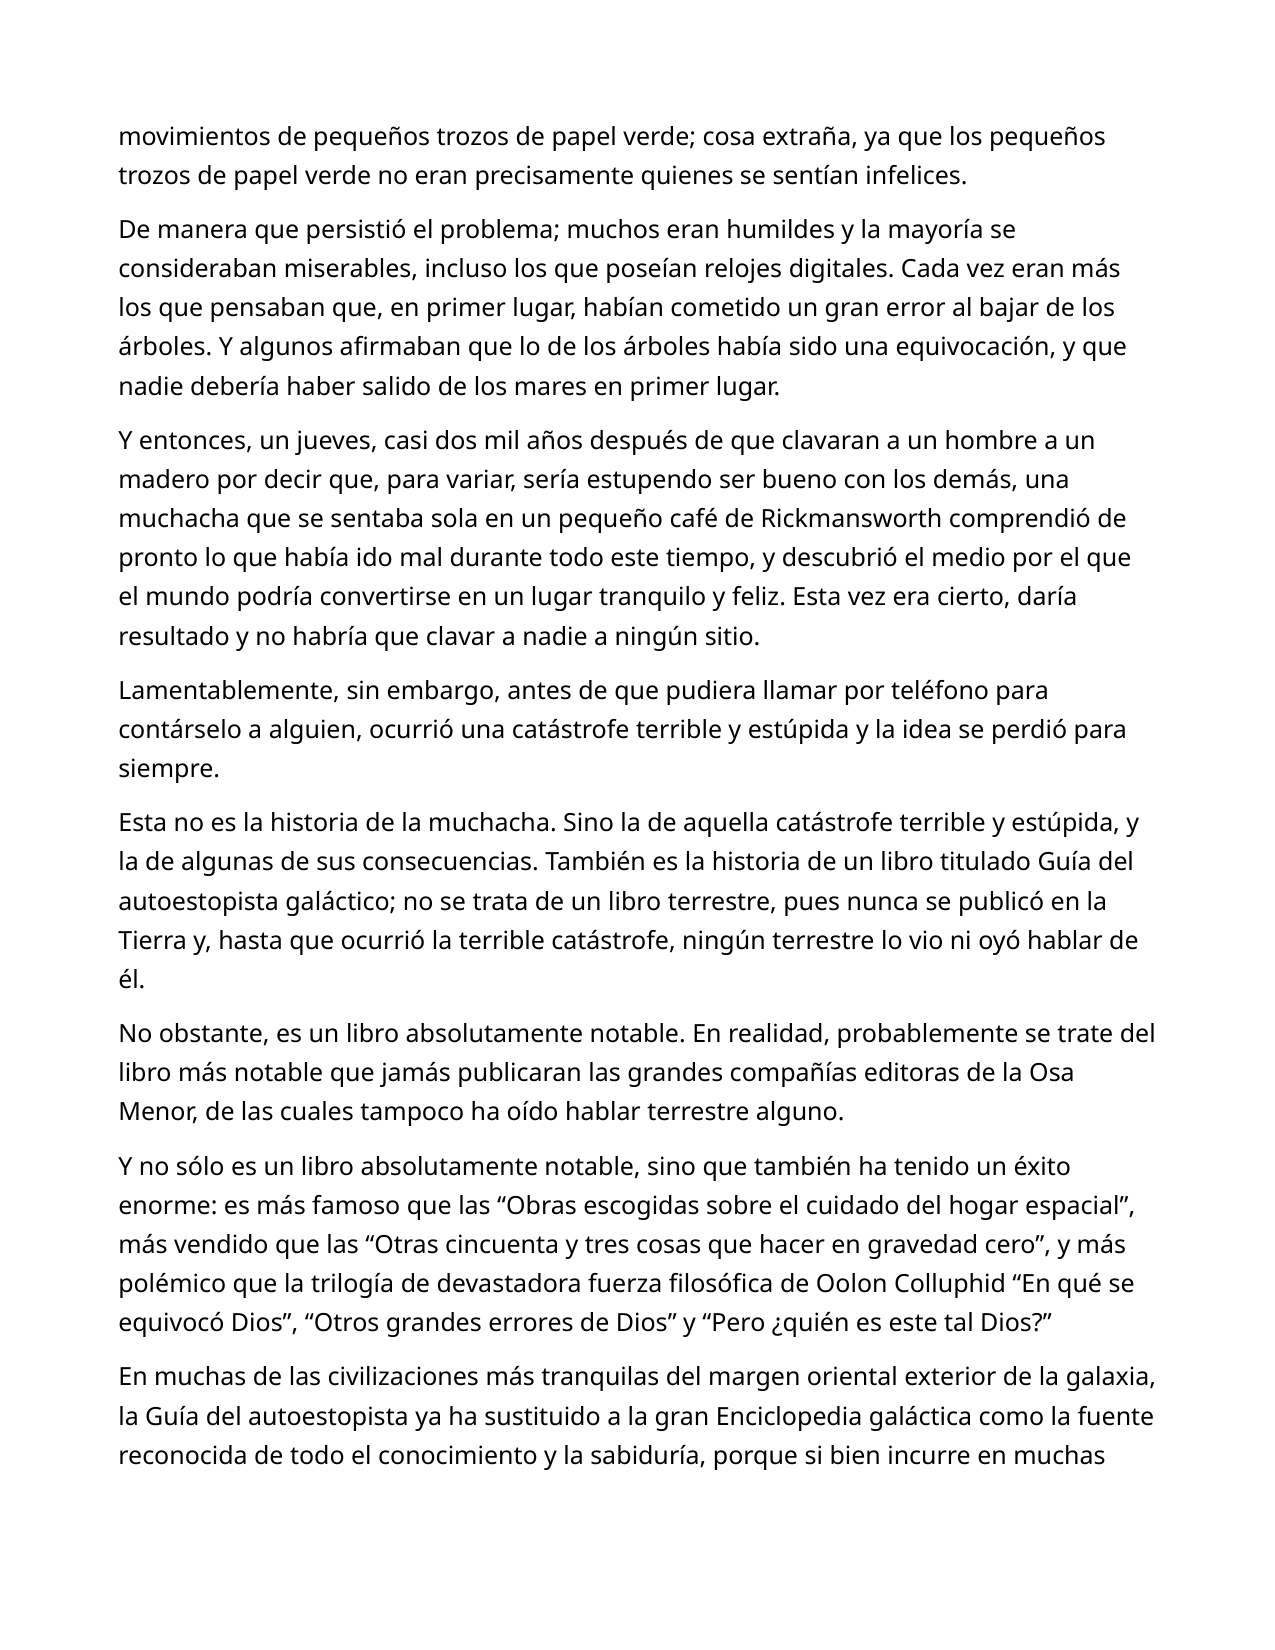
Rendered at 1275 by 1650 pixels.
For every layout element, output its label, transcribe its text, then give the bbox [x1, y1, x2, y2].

text Y entonces, un jueves, casi dos mil años después de que clavaran a un hombre a un madero por decir que, para variar, sería estupendo ser bueno con los demás, una muchacha que se sentaba sola en un pequeño café de Rickmansworth comprendió de pronto lo que había ido mal durante todo este tiempo, y descubrió el medio por el que el mundo podría convertirse en un lugar tranquilo y feliz. Esta vez era cierto, daría resultado y no habría que clavar a nadie a ningún sitio. [118, 422, 1157, 652]
text movimientos de pequeños trozos de papel verde; cosa extraña, ya que los pequeños trozos de papel verde no eran precisamente quienes se sentían infelices. [118, 118, 1157, 191]
text Y no sólo es un libro absolutamente notable, sino que también ha tenido un éxito enorme: es más famoso que las “Obras escogidas sobre el cuidado del hogar espacial”, más vendido que las “Otras cincuenta y tres cosas que hacer en gravedad cero”, y más polémico que la trilogía de devastadora fuerza filosófica de Oolon Colluphid “En qué se equivocó Dios”, “Otros grandes errores de Dios” y “Pero ¿quién es este tal Dios?” [118, 1148, 1157, 1339]
text De manera que persistió el problema; muchos eran humildes y la mayoría se consideraban miserables, incluso los que poseían relojes digitales. Cada vez eran más los que pensaban que, en primer lugar, habían cometido un gran error al bajar de los árboles. Y algunos afirmaban que lo de los árboles había sido una equivocación, y que nadie debería haber salido de los mares en primer lugar. [118, 211, 1157, 402]
text En muchas de las civilizaciones más tranquilas del margen oriental exterior de la galaxia, la Guía del autoestopista ya ha sustituido a la gran Enciclopedia galáctica como la fuente reconocida de todo el conocimiento y la sabiduría, porque si bien incurre en muchas [118, 1359, 1157, 1471]
text Esta no es la historia de la muchacha. Sino la de aquella catástrofe terrible y estúpida, y la de algunas de sus consecuencias. También es la historia de un libro titulado Guía del autoestopista galáctico; no se trata de un libro terrestre, pues nunca se publicó en la Tierra y, hasta que ocurrió la terrible catástrofe, ningún terrestre lo vio ni oyó hablar de él. [118, 805, 1157, 996]
text Lamentablemente, sin embargo, antes de que pudiera llamar por teléfono para contárselo a alguien, ocurrió una catástrofe terrible y estúpida y la idea se perdió para siempre. [118, 672, 1157, 785]
text No obstante, es un libro absolutamente notable. En realidad, probablemente se trate del libro más notable que jamás publicaran las grandes compañías editoras de la Osa Menor, de las cuales tampoco ha oído hablar terrestre alguno. [118, 1016, 1157, 1128]
